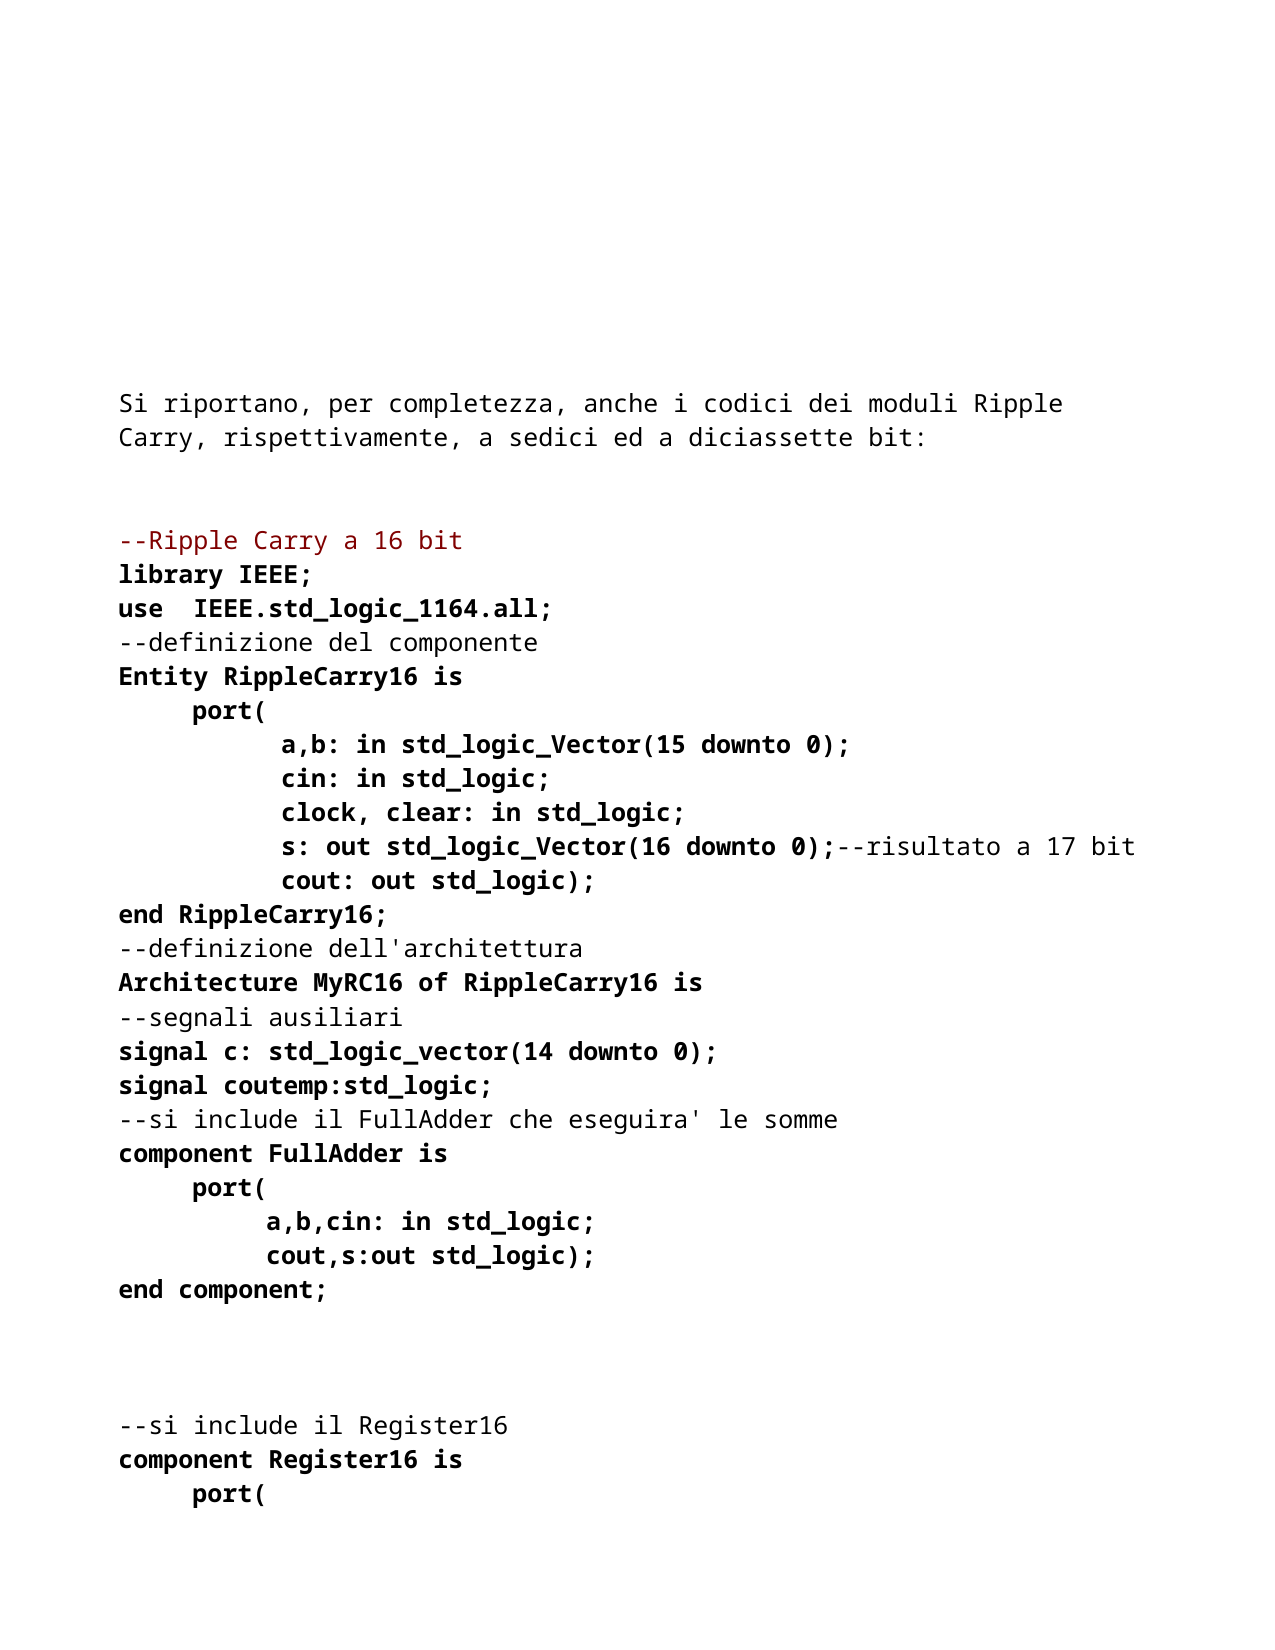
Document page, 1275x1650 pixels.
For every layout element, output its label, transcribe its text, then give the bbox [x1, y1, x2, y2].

text Si riportano, per completezza, anche i codici dei moduli Ripple Carry, rispettivamente, a sedici ed a diciassette bit: [118, 386, 1157, 454]
text a,b,cin: in std_logic; [118, 1203, 1157, 1238]
text end RippleCarry16; [118, 897, 1157, 931]
text signal coutemp:std_logic; [118, 1067, 1157, 1101]
text port( [118, 1169, 1157, 1203]
text --segnali ausiliari [118, 999, 1157, 1033]
text component FullAdder is [118, 1135, 1157, 1169]
text --definizione del componente [118, 624, 1157, 658]
text use IEEE.std_logic_1164.all; [118, 590, 1157, 624]
text Entity RippleCarry16 is [118, 658, 1157, 693]
text port( [118, 693, 1157, 727]
text cout: out std_logic); [118, 863, 1157, 897]
text clock, clear: in std_logic; [118, 795, 1157, 829]
text signal c: std_logic_vector(14 downto 0); [118, 1033, 1157, 1067]
text Architecture MyRC16 of RippleCarry16 is [118, 965, 1157, 999]
text --Ripple Carry a 16 bit [118, 522, 1157, 556]
text --si include il FullAdder che eseguira' le somme [118, 1101, 1157, 1135]
text cout,s:out std_logic); [118, 1238, 1157, 1272]
text s: out std_logic_Vector(16 downto 0);--risultato a 17 bit [118, 829, 1157, 863]
text --definizione dell'architettura [118, 931, 1157, 965]
text component Register16 is [118, 1442, 1157, 1476]
text end component; [118, 1272, 1157, 1306]
text port( [118, 1476, 1157, 1510]
text a,b: in std_logic_Vector(15 downto 0); [118, 727, 1157, 761]
text cin: in std_logic; [118, 761, 1157, 795]
text library IEEE; [118, 556, 1157, 590]
text --si include il Register16 [118, 1408, 1157, 1442]
